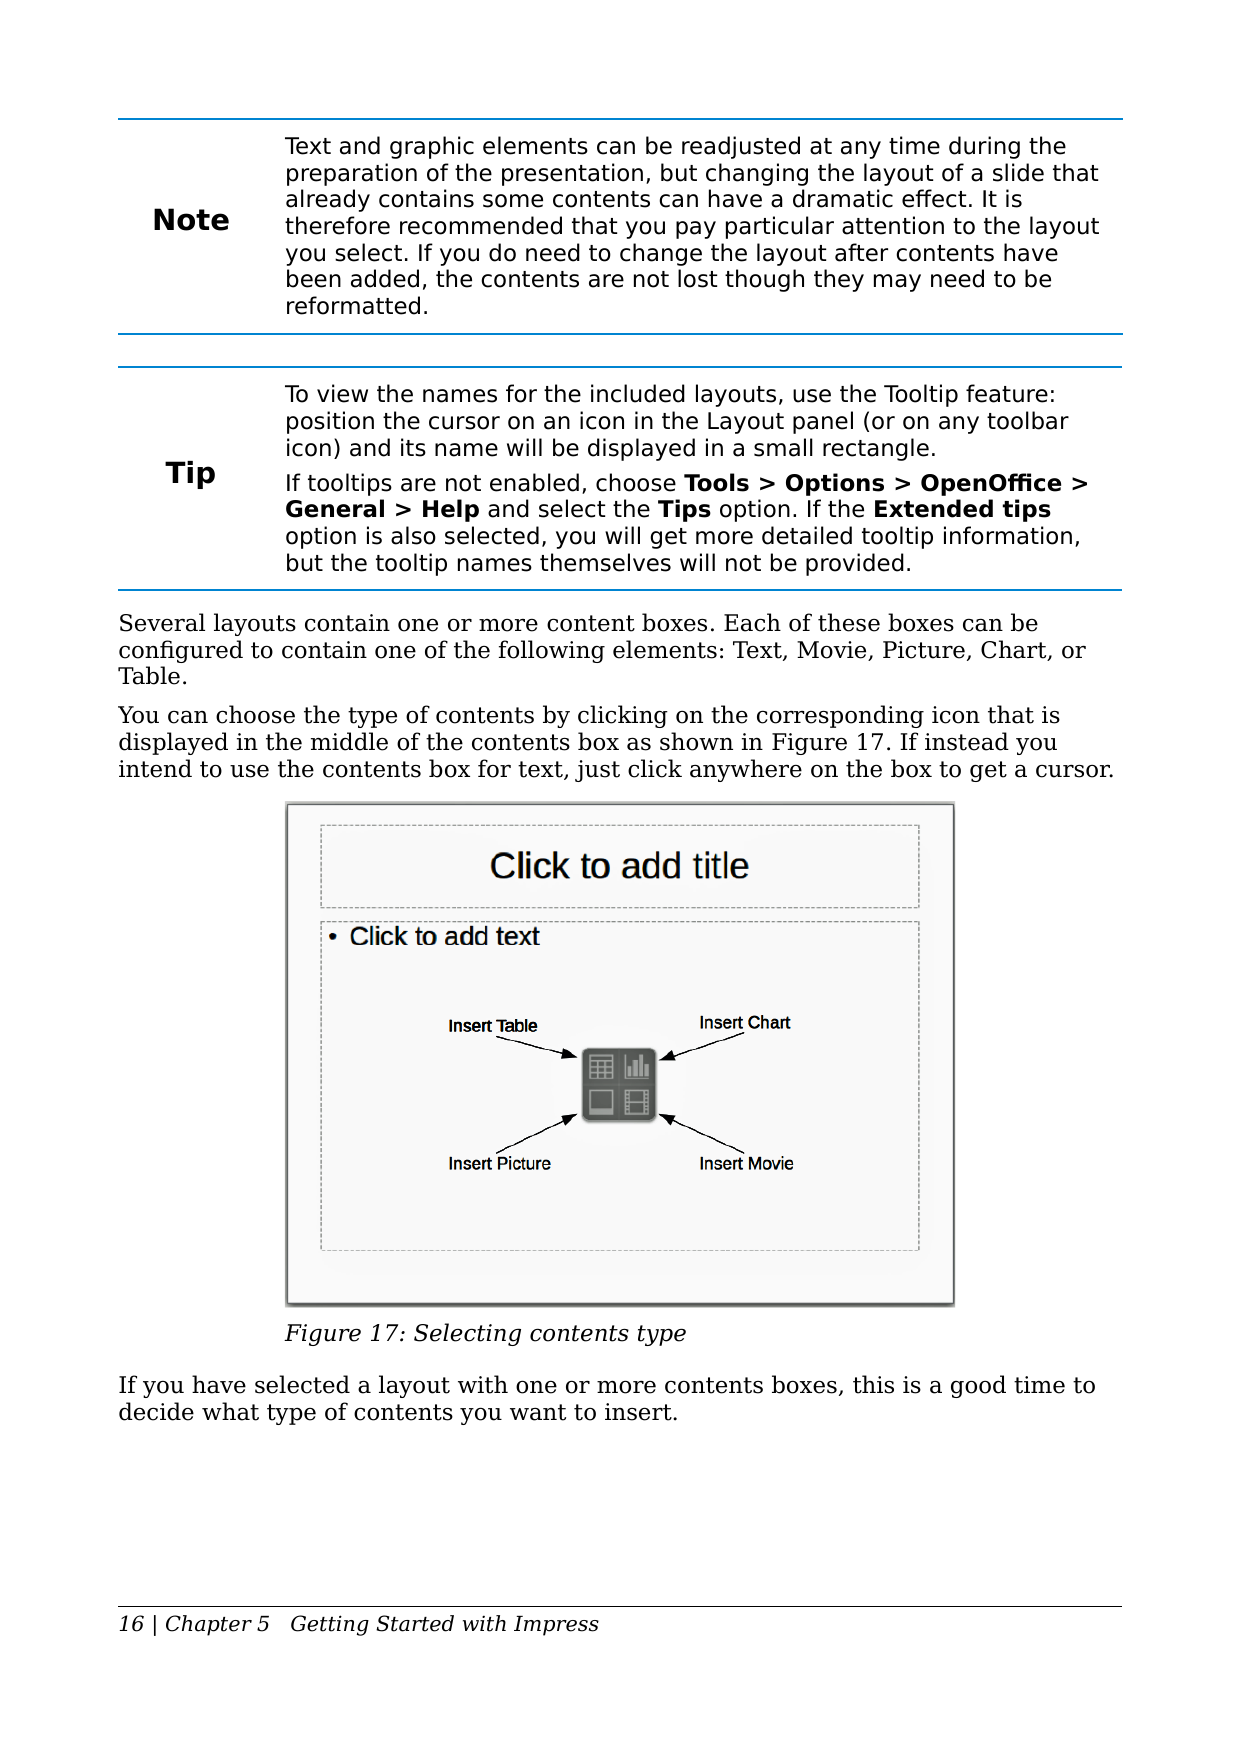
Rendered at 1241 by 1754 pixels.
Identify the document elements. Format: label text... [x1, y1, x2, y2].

table_header Note [118, 120, 263, 333]
table_header Text and graphic elements can be readjusted at any time during the preparation of the presentation, but changing the layout of a slide that already contains some contents can have a dramatic effect. It is therefore recommended that you pay particular attention to the layout you select. If you do need to change the layout after contents have been added, the contents are not lost though they may need to be reformatted. [264, 120, 1123, 333]
text Several layouts contain one or more content boxes. Each of these boxes can be configured to contain one of the following elements: Text, Movie, Picture, Chart, or Table. [118, 610, 1122, 690]
picture [284, 801, 956, 1308]
list You can choose the type of contents by clicking on the corresponding icon that is displayed in the middle of the contents box as shown in Figure 17. If instead you intend to use the contents box for text, just click anywhere on the box to get a cursor. [118, 703, 1122, 783]
text If you have selected a layout with one or more contents boxes, this is a good time to decide what type of contents you want to insert. [118, 1373, 1122, 1426]
table_header Tip [118, 368, 263, 589]
table_header To view the names for the included layouts, use the Tooltip feature: position the cursor on an icon in the Layout panel (or on any toolbar icon) and its name will be displayed in a small rectangle. If tooltips are not enabled, choose Tools > Options > OpenOffice > General > Help and select the Tips option. If the Extended tips option is also selected, you will get more detailed tooltip information, but the tooltip names themselves will not be provided. [264, 368, 1122, 589]
text Figure 17: Selecting contents type [285, 1320, 956, 1347]
